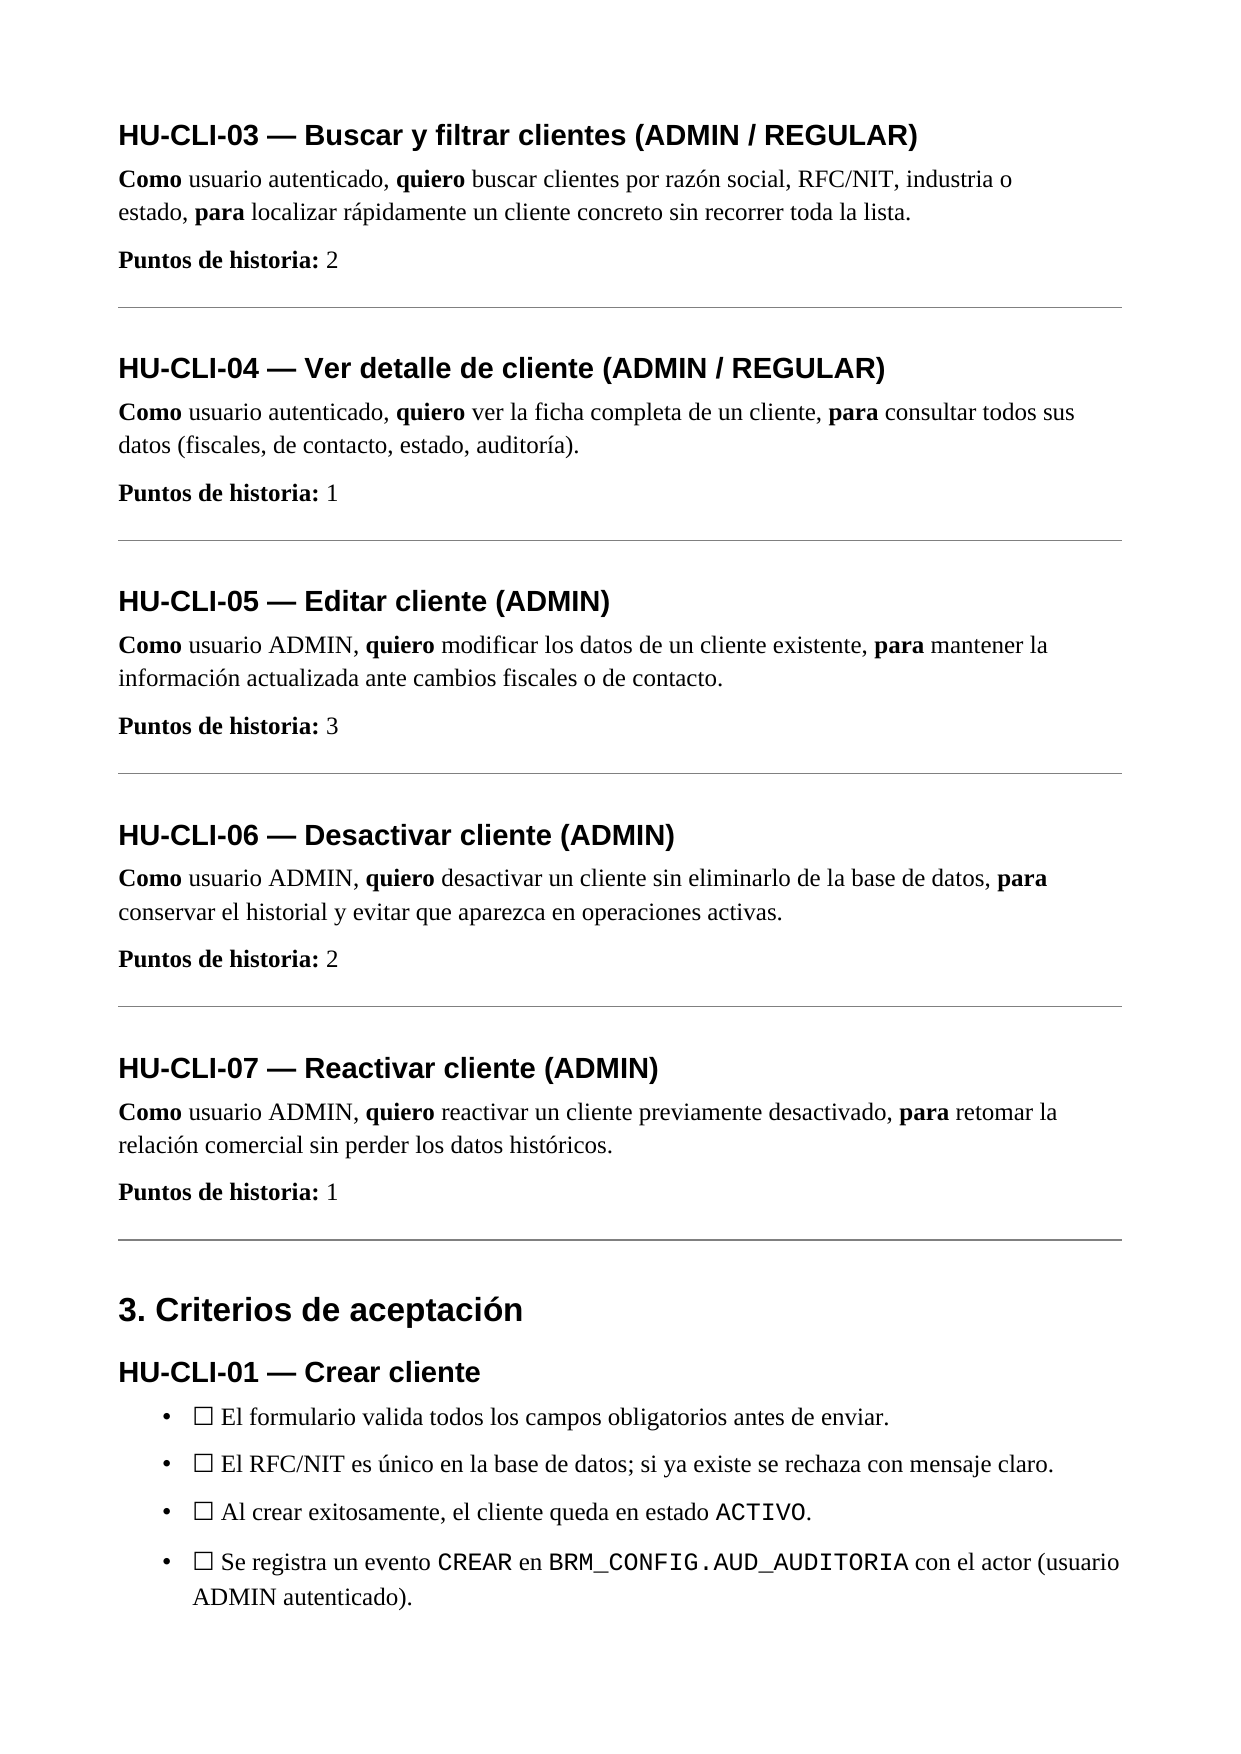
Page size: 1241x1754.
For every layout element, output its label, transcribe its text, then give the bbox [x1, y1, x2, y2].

text Como usuario ADMIN, quiero modificar los datos de un cliente existente, para mantener la información actualizada ante cambios fiscales o de contacto. [118, 630, 1122, 692]
text Como usuario ADMIN, quiero desactivar un cliente sin eliminarlo de la base de datos, para conservar el historial y evitar que aparezca en operaciones activas. [118, 863, 1122, 925]
text Como usuario ADMIN, quiero reactivar un cliente previamente desactivado, para retomar la relación comercial sin perder los datos históricos. [118, 1097, 1122, 1158]
subtitle HU-CLI-05 — Editar cliente (ADMIN) [118, 584, 1122, 618]
subtitle HU-CLI-03 — Buscar y filtrar clientes (ADMIN / REGULAR) [118, 118, 1122, 152]
subtitle HU-CLI-04 — Ver detalle de cliente (ADMIN / REGULAR) [118, 351, 1122, 385]
text Puntos de historia: 1 [118, 478, 1122, 507]
text Puntos de historia: 3 [118, 711, 1122, 740]
list ☐ El RFC/NIT es único en la base de datos; si ya existe se rechaza con mensaje claro. [162, 1449, 1122, 1478]
list ☐ Al crear exitosamente, el cliente queda en estado ACTIVO. [162, 1497, 1122, 1528]
text Como usuario autenticado, quiero buscar clientes por razón social, RFC/NIT, industria o estado, para localizar rápidamente un cliente concreto sin recorrer toda la lista. [118, 164, 1122, 226]
text Como usuario autenticado, quiero ver la ficha completa de un cliente, para consultar todos sus datos (fiscales, de contacto, estado, auditoría). [118, 397, 1122, 459]
text Puntos de historia: 1 [118, 1177, 1122, 1206]
subtitle HU-CLI-07 — Reactivar cliente (ADMIN) [118, 1051, 1122, 1084]
subtitle 3. Criterios de aceptación [118, 1290, 1122, 1328]
subtitle HU-CLI-06 — Desactivar cliente (ADMIN) [118, 817, 1122, 851]
text Puntos de historia: 2 [118, 245, 1122, 273]
list ☐ Se registra un evento CREAR en BRM_CONFIG.AUD_AUDITORIA con el actor (usuario ADMIN autenticado). [162, 1547, 1122, 1611]
list ☐ El formulario valida todos los campos obligatorios antes de enviar. [162, 1402, 1122, 1430]
subtitle HU-CLI-01 — Crear cliente [118, 1356, 1122, 1389]
text Puntos de historia: 2 [118, 944, 1122, 973]
